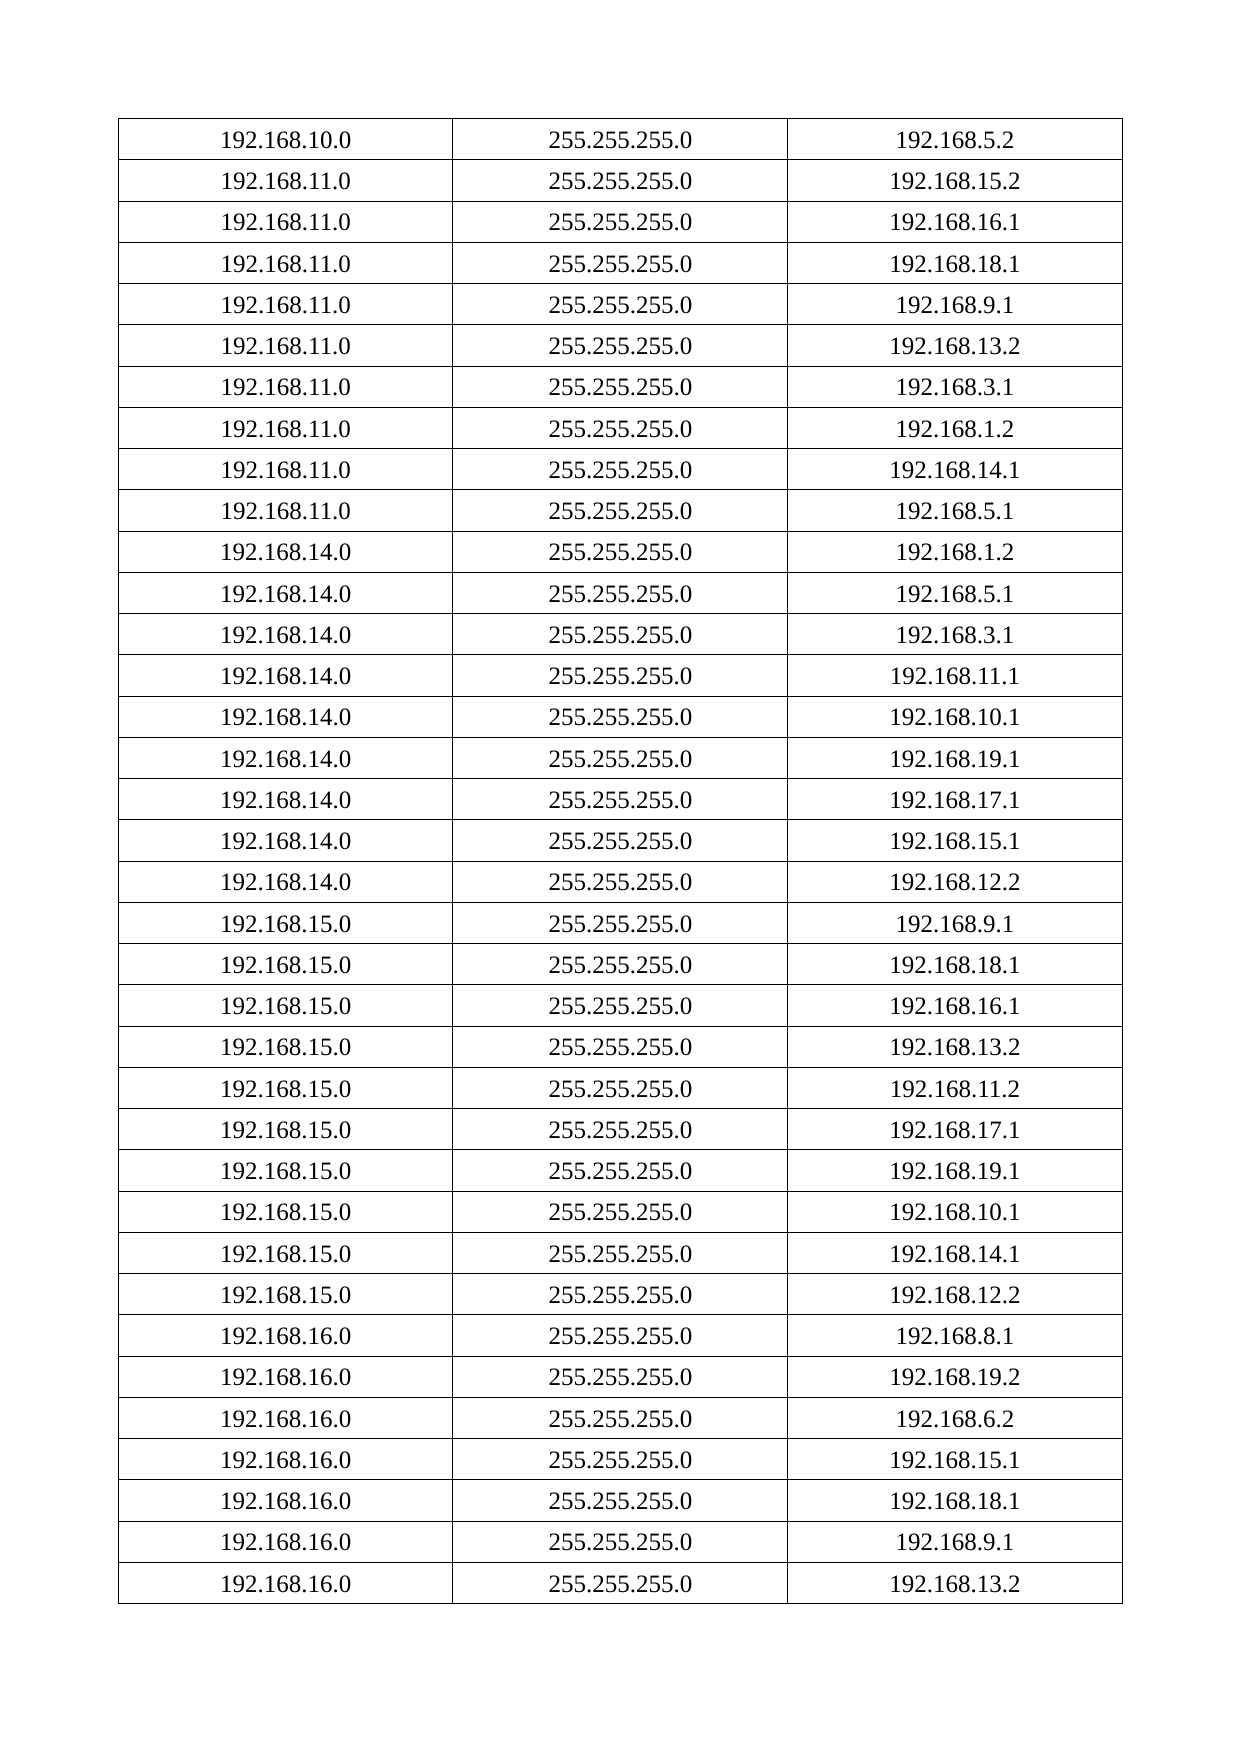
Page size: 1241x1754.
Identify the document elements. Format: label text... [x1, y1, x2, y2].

table_cell 255.255.255.0 [453, 325, 787, 366]
table_cell 192.168.15.0 [119, 985, 452, 1026]
table_cell 255.255.255.0 [453, 862, 787, 902]
table_cell 192.168.15.2 [788, 160, 1122, 201]
table_cell 255.255.255.0 [453, 1192, 787, 1232]
table_cell 192.168.14.0 [119, 820, 452, 861]
table_cell 192.168.10.1 [788, 697, 1122, 737]
table_cell 192.168.16.0 [119, 1439, 452, 1479]
table_cell 255.255.255.0 [453, 1357, 787, 1397]
table_cell 255.255.255.0 [453, 243, 787, 283]
table_cell 255.255.255.0 [453, 1398, 787, 1438]
table_cell 192.168.15.0 [119, 1109, 452, 1149]
table_cell 192.168.12.2 [788, 862, 1122, 902]
table_cell 255.255.255.0 [453, 1068, 787, 1108]
table_cell 192.168.9.1 [788, 1522, 1122, 1562]
table_cell 192.168.11.0 [119, 408, 452, 448]
table_cell 255.255.255.0 [453, 944, 787, 984]
table_cell 255.255.255.0 [453, 985, 787, 1026]
table_cell 255.255.255.0 [453, 820, 787, 861]
table_cell 192.168.14.0 [119, 532, 452, 572]
table_cell 192.168.1.2 [788, 408, 1122, 448]
table_cell 192.168.16.1 [788, 202, 1122, 242]
table_cell 192.168.11.0 [119, 202, 452, 242]
table_cell 255.255.255.0 [453, 449, 787, 489]
table_cell 255.255.255.0 [453, 532, 787, 572]
table_cell 192.168.5.2 [788, 119, 1122, 159]
table_cell 255.255.255.0 [453, 573, 787, 613]
table_cell 192.168.19.1 [788, 738, 1122, 778]
table_cell 192.168.14.0 [119, 862, 452, 902]
table_cell 192.168.15.0 [119, 1274, 452, 1314]
table_cell 192.168.14.1 [788, 1233, 1122, 1273]
table_cell 255.255.255.0 [453, 697, 787, 737]
table_cell 192.168.14.0 [119, 738, 452, 778]
table_cell 192.168.17.1 [788, 1109, 1122, 1149]
table_cell 192.168.15.1 [788, 1439, 1122, 1479]
table_cell 192.168.10.1 [788, 1192, 1122, 1232]
table_cell 192.168.16.0 [119, 1357, 452, 1397]
table_cell 192.168.9.1 [788, 284, 1122, 324]
table_cell 192.168.3.1 [788, 367, 1122, 407]
table_cell 192.168.15.0 [119, 944, 452, 984]
table_cell 192.168.5.1 [788, 490, 1122, 531]
table_cell 192.168.3.1 [788, 614, 1122, 654]
table_cell 192.168.15.0 [119, 1027, 452, 1067]
table_cell 255.255.255.0 [453, 1563, 787, 1603]
table_cell 192.168.16.0 [119, 1315, 452, 1356]
table_cell 192.168.15.0 [119, 903, 452, 943]
table_cell 255.255.255.0 [453, 490, 787, 531]
table_cell 192.168.14.0 [119, 614, 452, 654]
table_cell 192.168.14.0 [119, 655, 452, 696]
table_cell 255.255.255.0 [453, 1027, 787, 1067]
table_cell 192.168.11.1 [788, 655, 1122, 696]
table_cell 255.255.255.0 [453, 160, 787, 201]
table_cell 255.255.255.0 [453, 1109, 787, 1149]
table_cell 255.255.255.0 [453, 284, 787, 324]
table_cell 255.255.255.0 [453, 655, 787, 696]
table_cell 255.255.255.0 [453, 1522, 787, 1562]
table_cell 192.168.15.0 [119, 1150, 452, 1191]
table_cell 192.168.13.2 [788, 325, 1122, 366]
table_cell 192.168.15.0 [119, 1068, 452, 1108]
table_cell 255.255.255.0 [453, 367, 787, 407]
table_cell 192.168.12.2 [788, 1274, 1122, 1314]
table_cell 255.255.255.0 [453, 119, 787, 159]
table_cell 192.168.15.1 [788, 820, 1122, 861]
table_cell 255.255.255.0 [453, 1315, 787, 1356]
table_cell 192.168.17.1 [788, 779, 1122, 819]
table_cell 192.168.11.0 [119, 160, 452, 201]
table_cell 192.168.11.2 [788, 1068, 1122, 1108]
table_cell 255.255.255.0 [453, 202, 787, 242]
table_cell 192.168.15.0 [119, 1192, 452, 1232]
table_cell 255.255.255.0 [453, 779, 787, 819]
table_cell 192.168.15.0 [119, 1233, 452, 1273]
table_cell 192.168.18.1 [788, 243, 1122, 283]
table_cell 192.168.11.0 [119, 325, 452, 366]
table_cell 192.168.10.0 [119, 119, 452, 159]
table_cell 192.168.1.2 [788, 532, 1122, 572]
table_cell 192.168.16.0 [119, 1480, 452, 1521]
table_cell 255.255.255.0 [453, 1274, 787, 1314]
table_cell 192.168.9.1 [788, 903, 1122, 943]
table_cell 192.168.19.1 [788, 1150, 1122, 1191]
table_cell 255.255.255.0 [453, 614, 787, 654]
table_cell 192.168.16.0 [119, 1398, 452, 1438]
table_cell 192.168.18.1 [788, 944, 1122, 984]
table_cell 192.168.11.0 [119, 284, 452, 324]
table_cell 192.168.8.1 [788, 1315, 1122, 1356]
table_cell 255.255.255.0 [453, 1150, 787, 1191]
table_cell 192.168.11.0 [119, 367, 452, 407]
table_cell 255.255.255.0 [453, 408, 787, 448]
table_cell 192.168.16.1 [788, 985, 1122, 1026]
table_cell 255.255.255.0 [453, 738, 787, 778]
table_cell 192.168.14.0 [119, 697, 452, 737]
table_cell 192.168.6.2 [788, 1398, 1122, 1438]
table_cell 255.255.255.0 [453, 1439, 787, 1479]
table_cell 192.168.11.0 [119, 243, 452, 283]
table_cell 255.255.255.0 [453, 1480, 787, 1521]
table_cell 192.168.16.0 [119, 1522, 452, 1562]
table_cell 192.168.13.2 [788, 1027, 1122, 1067]
table_cell 192.168.19.2 [788, 1357, 1122, 1397]
table_cell 192.168.14.0 [119, 573, 452, 613]
table_cell 192.168.14.0 [119, 779, 452, 819]
table_cell 192.168.5.1 [788, 573, 1122, 613]
table_cell 192.168.11.0 [119, 490, 452, 531]
table_cell 192.168.13.2 [788, 1563, 1122, 1603]
table_cell 192.168.14.1 [788, 449, 1122, 489]
table_cell 192.168.11.0 [119, 449, 452, 489]
table_cell 192.168.16.0 [119, 1563, 452, 1603]
table_cell 192.168.18.1 [788, 1480, 1122, 1521]
table_cell 255.255.255.0 [453, 903, 787, 943]
table_cell 255.255.255.0 [453, 1233, 787, 1273]
